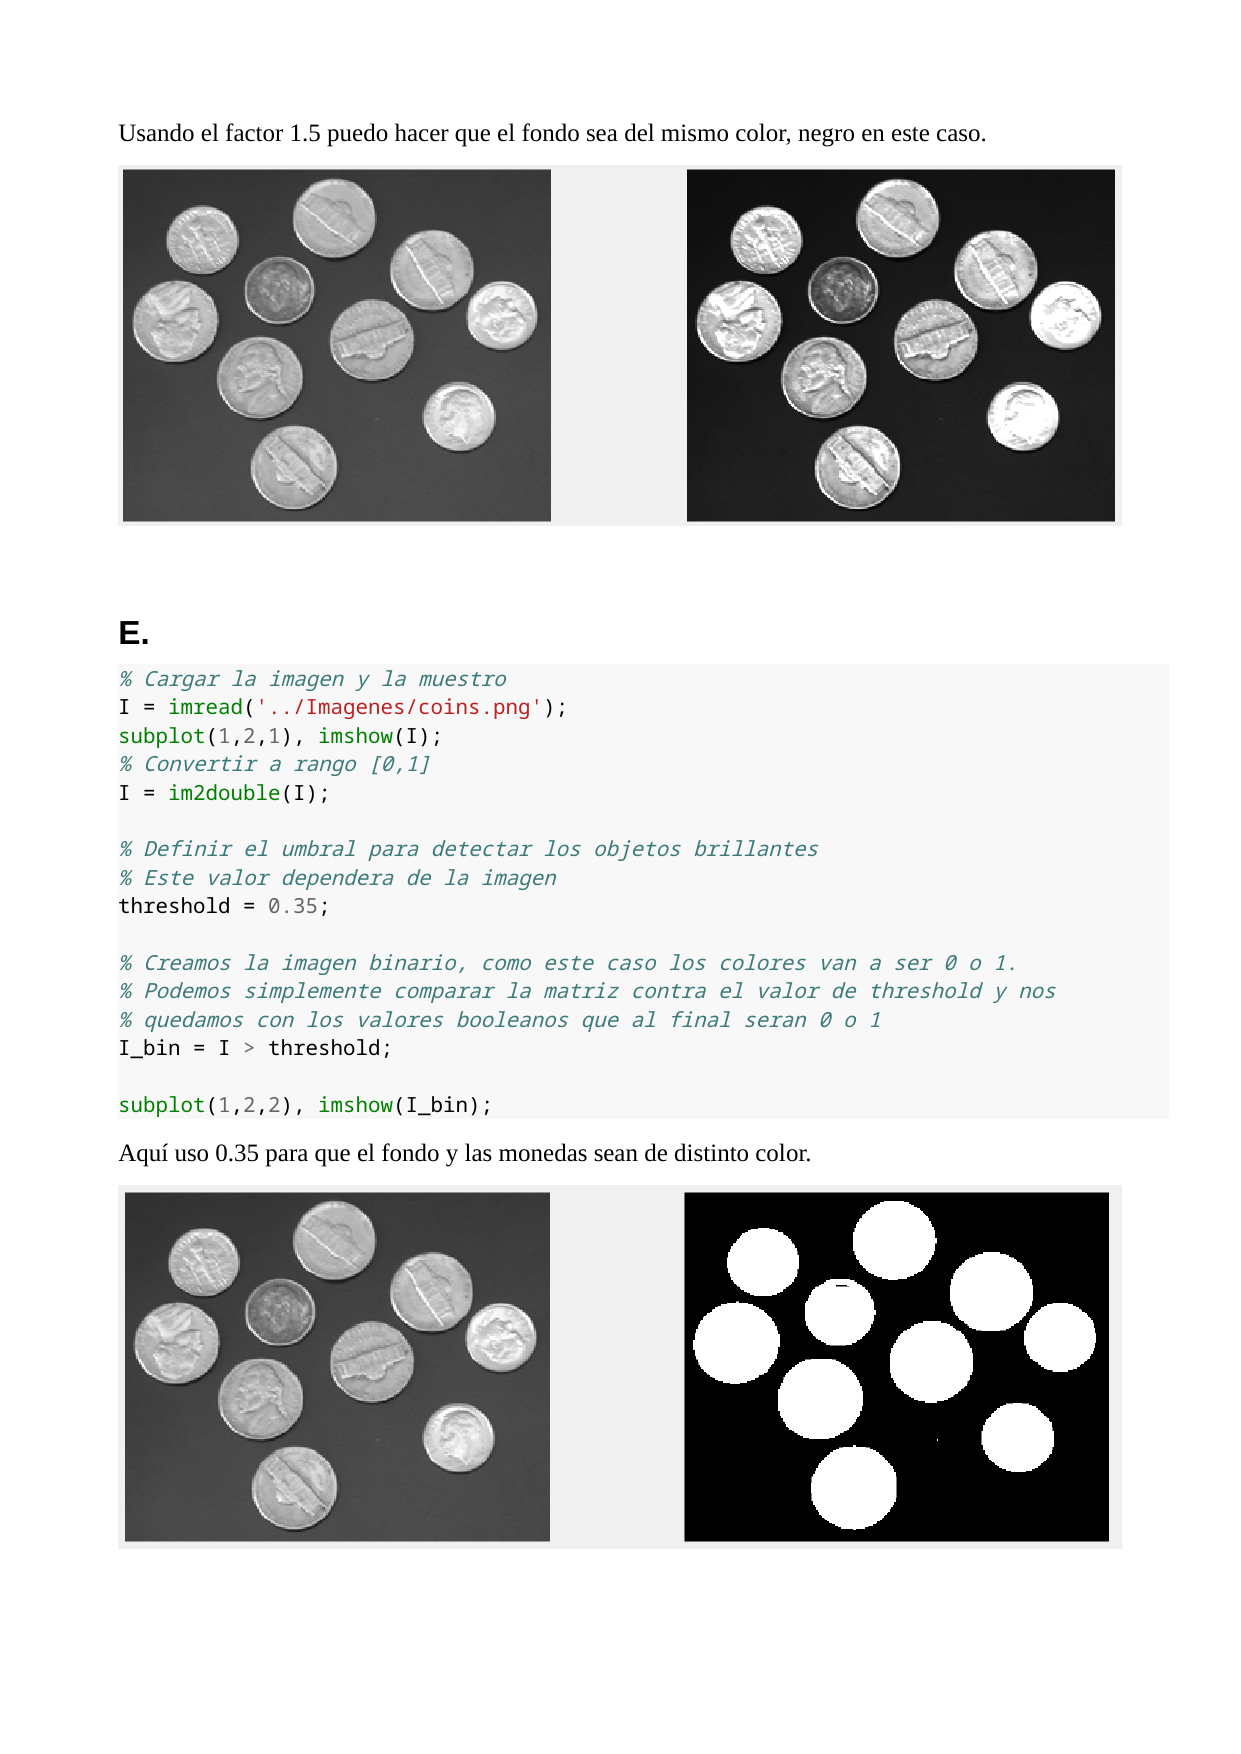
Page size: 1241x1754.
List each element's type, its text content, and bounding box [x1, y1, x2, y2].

subtitle E. [118, 613, 1122, 651]
picture [118, 165, 1123, 526]
picture [118, 1185, 1123, 1549]
text Aquí uso 0.35 para que el fondo y las monedas sean de distinto color. [118, 1138, 1122, 1167]
text Usando el factor 1.5 puedo hacer que el fondo sea del mismo color, negro en este caso. [118, 118, 1122, 147]
